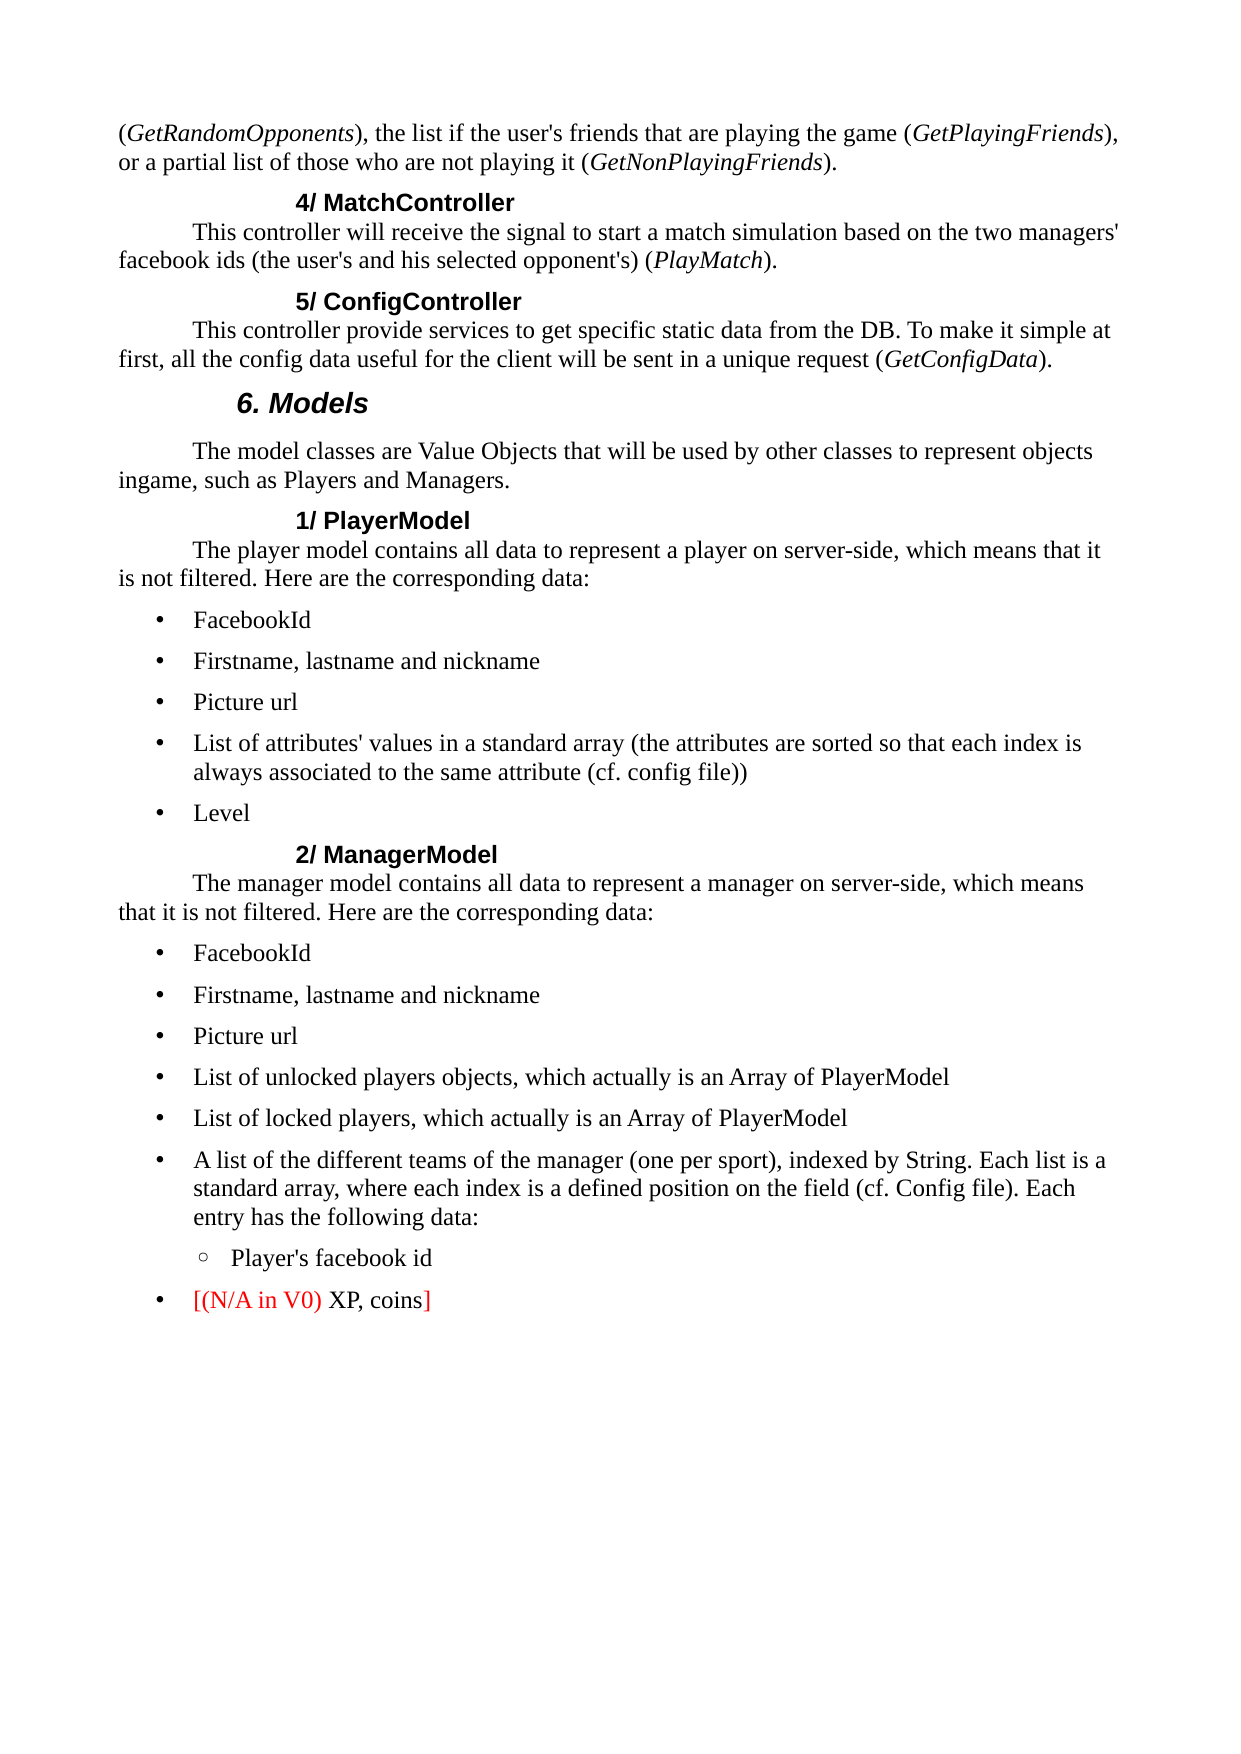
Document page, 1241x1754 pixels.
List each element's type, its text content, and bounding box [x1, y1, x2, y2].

list List of attributes' values in a standard array (the attributes are sorted so that each index is always associated to the same attribute (cf. config file)) [156, 728, 1122, 786]
list Firstname, lastname and nickname [156, 646, 1122, 675]
text This controller provide services to get specific static data from the DB. To make it simple at first, all the config data useful for the client will be sent in a unique request (GetConfigData). [118, 316, 1122, 373]
subtitle 1/ PlayerModel [118, 506, 1063, 535]
list Picture url [156, 687, 1122, 716]
list Firstname, lastname and nickname [156, 980, 1122, 1008]
list Level [156, 798, 1122, 827]
list A list of the different teams of the manager (one per sport), indexed by String. Each list is a standard array, where each index is a defined position on the field (cf. Config file). Each entry has the following data: [156, 1145, 1122, 1231]
subtitle 5/ ConfigController [118, 287, 1063, 316]
list [(N/A in V0) XP, coins] [156, 1285, 1122, 1313]
text This controller will receive the signal to start a match simulation based on the two managers' facebook ids (the user's and his selected opponent's) (PlayMatch). [118, 217, 1122, 274]
list FacebookId [156, 938, 1122, 967]
subtitle 2/ ManagerModel [118, 840, 1063, 868]
list Picture url [156, 1021, 1122, 1050]
text (GetRandomOpponents), the list if the user's friends that are playing the game (GetPlayingFriends), or a partial list of those who are not playing it (GetNonPlayingFriends). [118, 118, 1122, 176]
list FacebookId [156, 605, 1122, 633]
list List of unlocked players objects, which actually is an Array of PlayerModel [156, 1062, 1122, 1091]
text The model classes are Value Objects that will be used by other classes to represent objects ingame, such as Players and Managers. [118, 436, 1122, 493]
text The manager model contains all data to represent a manager on server-side, which means that it is not filtered. Here are the corresponding data: [118, 868, 1122, 926]
subtitle 4/ MatchController [118, 188, 1063, 217]
list Player's facebook id [193, 1243, 1122, 1272]
subtitle 6. Models [118, 386, 1122, 419]
text The player model contains all data to represent a player on server-side, which means that it is not filtered. Here are the corresponding data: [118, 535, 1122, 592]
list List of locked players, which actually is an Array of PlayerModel [156, 1103, 1122, 1132]
